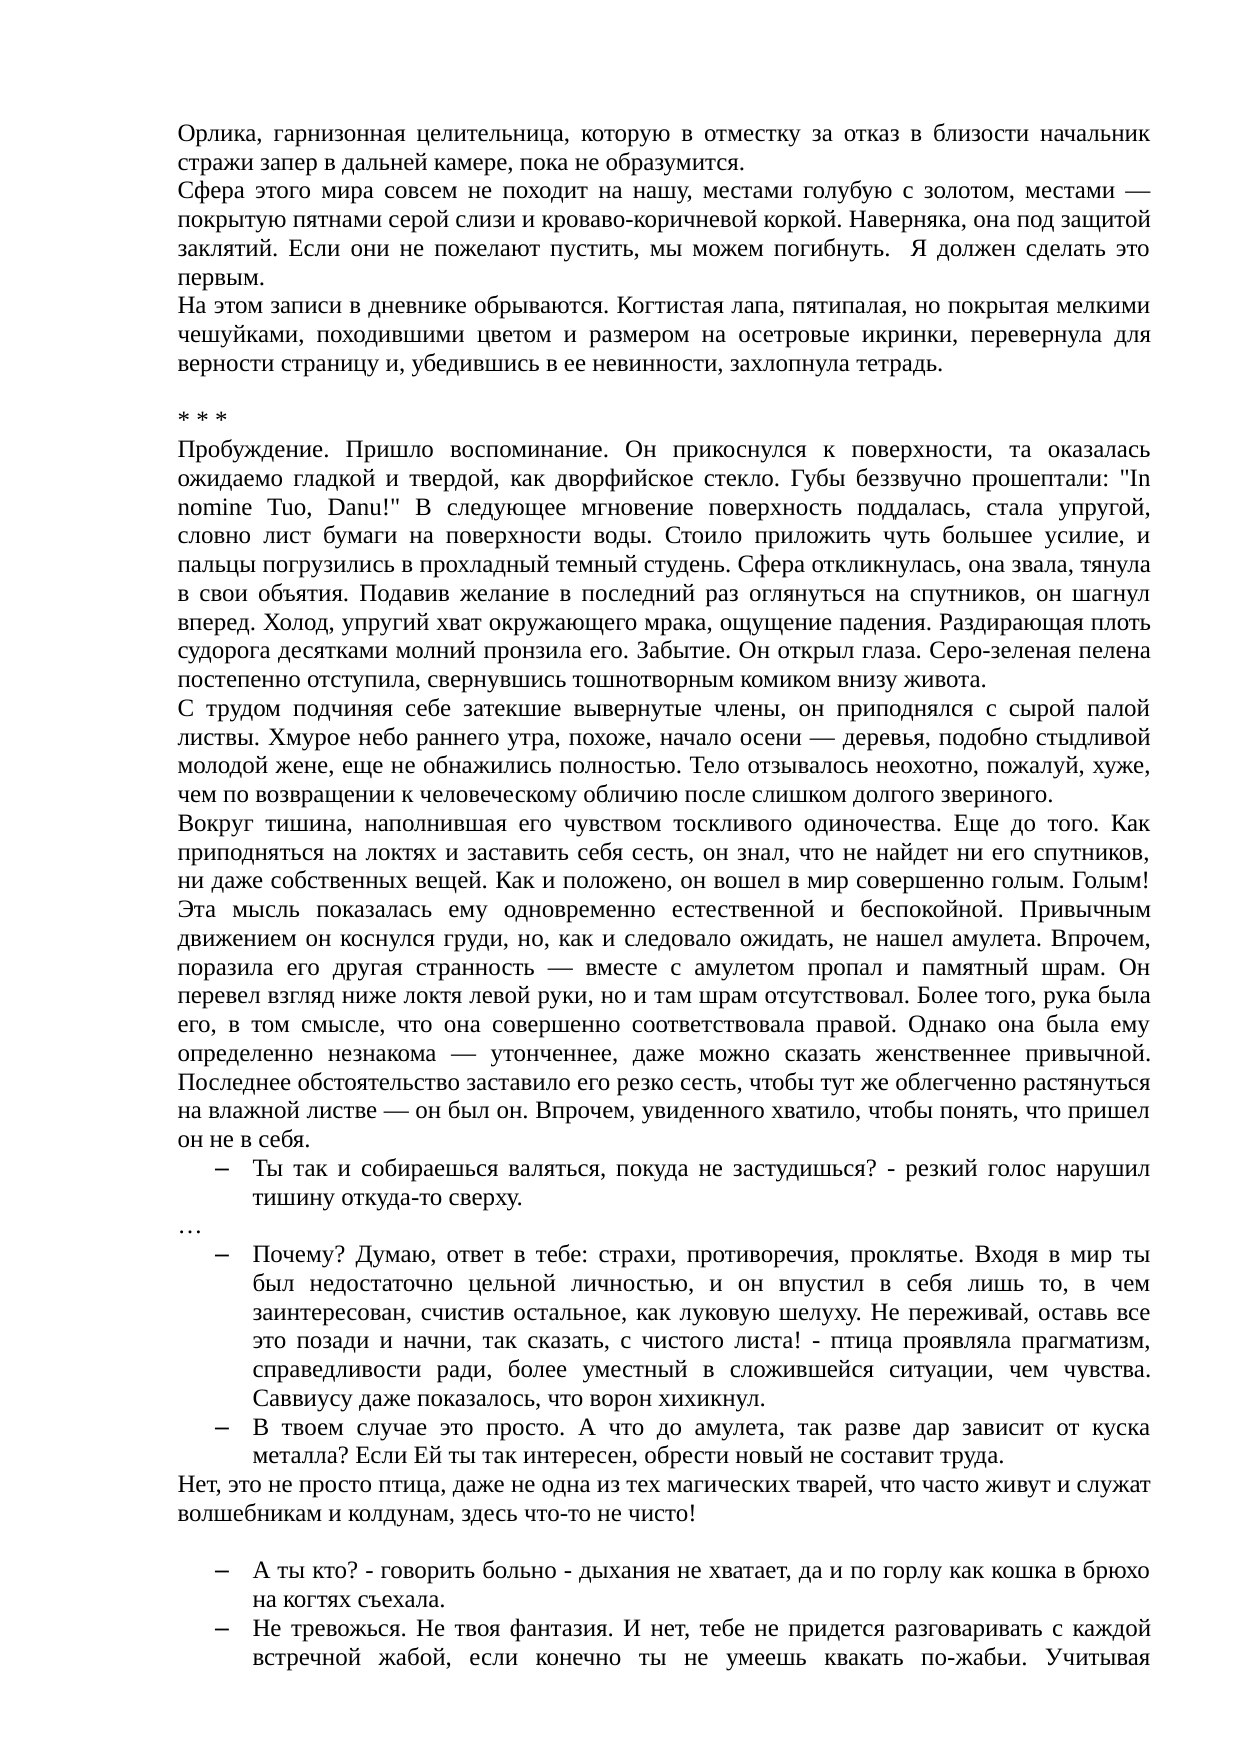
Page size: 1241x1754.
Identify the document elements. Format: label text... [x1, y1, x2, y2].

text Сфера этого мира совсем не походит на нашу, местами голубую с золотом, местами ― покрытую пятнами серой слизи и кроваво-коричневой коркой. Наверняка, она под защитой заклятий. Если они не пожелают пустить, мы можем погибнуть. Я должен сделать это первым. [177, 176, 1152, 291]
text … [177, 1211, 1152, 1239]
text На этом записи в дневнике обрываются. Когтистая лапа, пятипалая, но покрытая мелкими чешуйками, походившими цветом и размером на осетровые икринки, перевернула для верности страницу и, убедившись в ее невинности, захлопнула тетрадь. [177, 291, 1152, 377]
list Почему? Думаю, ответ в тебе: страхи, противоречия, проклятье. Входя в мир ты был недостаточно цельной личностью, и он впустил в себя лишь то, в чем заинтересован, счистив остальное, как луковую шелуху. Не переживай, оставь все это позади и начни, так сказать, с чистого листа! - птица проявляла прагматизм, справедливости ради, более уместный в сложившейся ситуации, чем чувства. Саввиусу даже показалось, что ворон хихикнул. [215, 1239, 1152, 1412]
list А ты кто? - говорить больно - дыхания не хватает, да и по горлу как кошка в брюхо на когтях съехала. [215, 1556, 1152, 1613]
text * * * [177, 406, 1152, 434]
text С трудом подчиняя себе затекшие вывернутые члены, он приподнялся с сырой палой листвы. Хмурое небо раннего утра, похоже, начало осени ― деревья, подобно стыдливой молодой жене, еще не обнажились полностью. Тело отзывалось неохотно, пожалуй, хуже, чем по возвращении к человеческому обличию после слишком долгого звериного. [177, 693, 1152, 808]
list Не тревожься. Не твоя фантазия. И нет, тебе не придется разговаривать с каждой встречной жабой, если конечно ты не умеешь квакать по-жабьи. Учитывая [215, 1613, 1152, 1671]
list Ты так и собираешься валяться, покуда не застудишься? - резкий голос нарушил тишину откуда-то сверху. [215, 1153, 1152, 1211]
text Нет, это не просто птица, даже не одна из тех магических тварей, что часто живут и служат волшебникам и колдунам, здесь что-то не чисто! [177, 1469, 1152, 1527]
text Орлика, гарнизонная целительница, которую в отместку за отказ в близости начальник стражи запер в дальней камере, пока не образумится. [177, 118, 1152, 176]
text Вокруг тишина, наполнившая его чувством тоскливого одиночества. Еще до того. Как приподняться на локтях и заставить себя сесть, он знал, что не найдет ни его спутников, ни даже собственных вещей. Как и положено, он вошел в мир совершенно голым. Голым! Эта мысль показалась ему одновременно естественной и беспокойной. Привычным движением он коснулся груди, но, как и следовало ожидать, не нашел амулета. Впрочем, поразила его другая странность ― вместе с амулетом пропал и памятный шрам. Он перевел взгляд ниже локтя левой руки, но и там шрам отсутствовал. Более того, рука была его, в том смысле, что она совершенно соответствовала правой. Однако она была ему определенно незнакома ― утонченнее, даже можно сказать женственнее привычной. Последнее обстоятельство заставило его резко сесть, чтобы тут же облегченно растянуться на влажной листве ― он был он. Впрочем, увиденного хватило, чтобы понять, что пришел он не в себя. [177, 808, 1152, 1153]
text Пробуждение. Пришло воспоминание. Он прикоснулся к поверхности, та оказалась ожидаемо гладкой и твердой, как дворфийское стекло. Губы беззвучно прошептали: "In nomine Tuo, Danu!" В следующее мгновение поверхность поддалась, стала упругой, словно лист бумаги на поверхности воды. Стоило приложить чуть большее усилие, и пальцы погрузились в прохладный темный студень. Сфера откликнулась, она звала, тянула в свои объятия. Подавив желание в последний раз оглянуться на спутников, он шагнул вперед. Холод, упругий хват окружающего мрака, ощущение падения. Раздирающая плоть судорога десятками молний пронзила его. Забытие. Он открыл глаза. Серо-зеленая пелена постепенно отступила, свернувшись тошнотворным комиком внизу живота. [177, 434, 1152, 693]
list В твоем случае это просто. А что до амулета, так разве дар зависит от куска металла? Если Ей ты так интересен, обрести новый не составит труда. [215, 1412, 1152, 1469]
